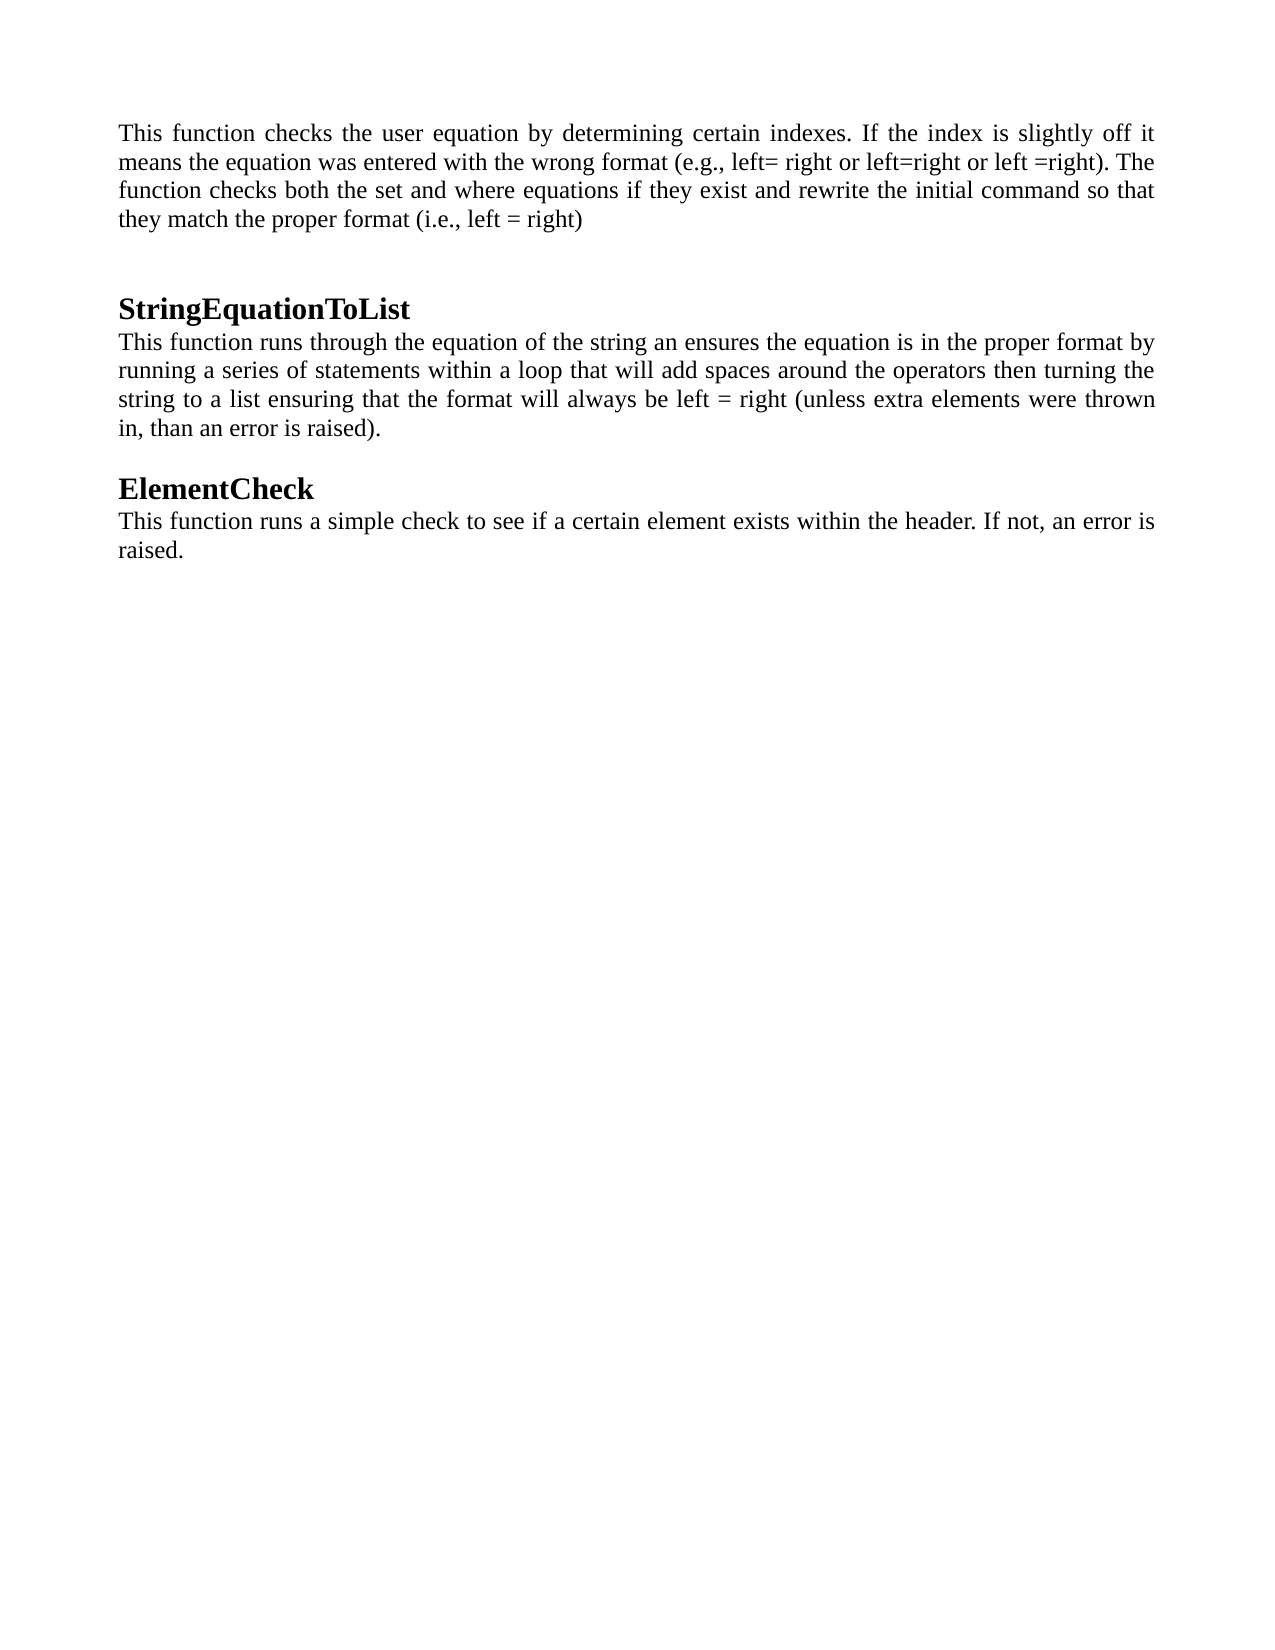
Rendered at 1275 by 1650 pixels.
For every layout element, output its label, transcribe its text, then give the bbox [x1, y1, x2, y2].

text ElementCheck [118, 470, 1157, 506]
text This function runs a simple check to see if a certain element exists within the header. If not, an error is raised. [118, 506, 1157, 564]
text This function checks the user equation by determining certain indexes. If the index is slightly off it means the equation was entered with the wrong format (e.g., left= right or left=right or left =right). The function checks both the set and where equations if they exist and rewrite the initial command so that they match the proper format (i.e., left = right) [118, 118, 1157, 233]
text StringEquationToList [118, 291, 1157, 327]
text This function runs through the equation of the string an ensures the equation is in the proper format by running a series of statements within a loop that will add spaces around the operators then turning the string to a list ensuring that the format will always be left = right (unless extra elements were thrown in, than an error is raised). [118, 327, 1157, 442]
